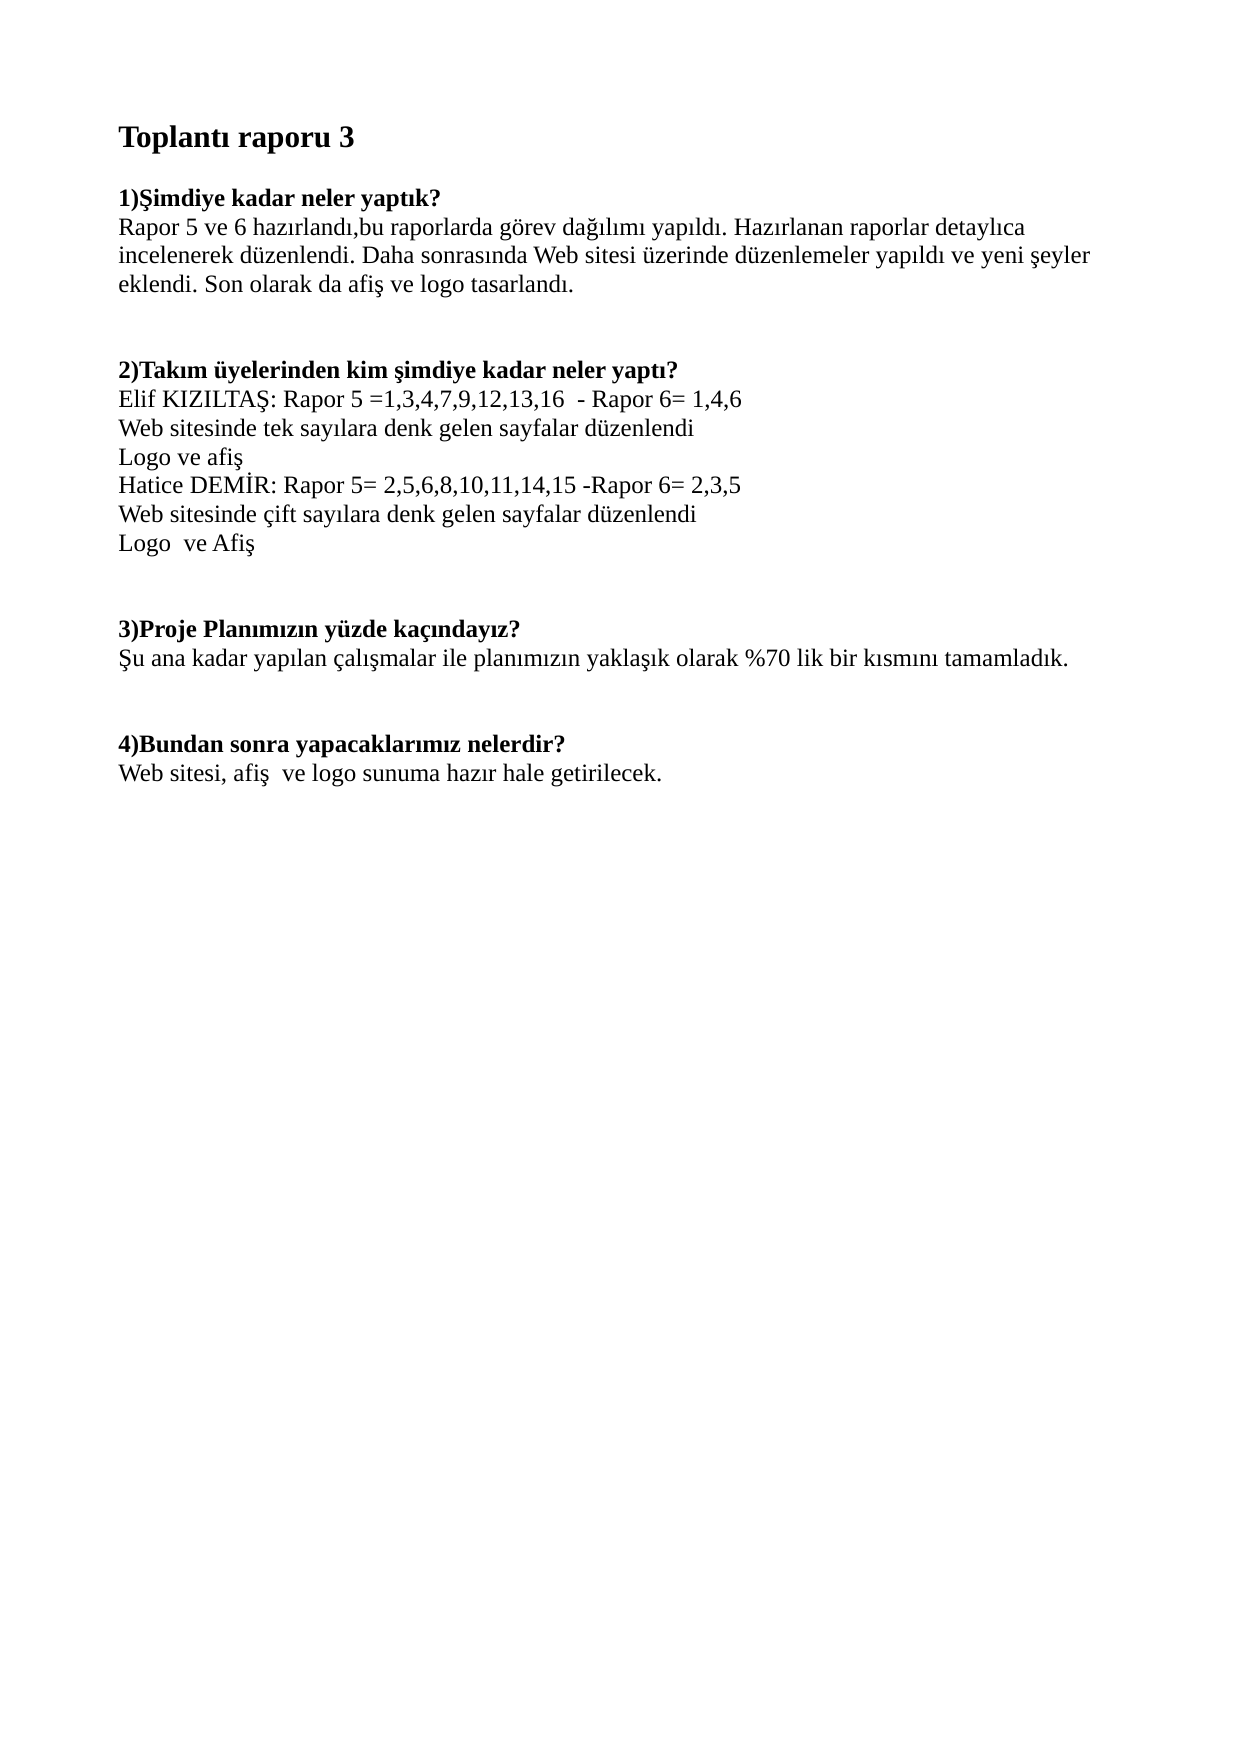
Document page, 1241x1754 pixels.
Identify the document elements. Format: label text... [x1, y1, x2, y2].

text Hatice DEMİR: Rapor 5= 2,5,6,8,10,11,14,15 -Rapor 6= 2,3,5 [118, 470, 1122, 499]
text Web sitesinde tek sayılara denk gelen sayfalar düzenlendi [118, 413, 1122, 442]
text 1)Şimdiye kadar neler yaptık? [118, 183, 1122, 212]
text Logo ve afiş [118, 442, 1122, 470]
text Logo ve Afiş [118, 528, 1122, 557]
text 4)Bundan sonra yapacaklarımız nelerdir? [118, 729, 1122, 758]
text 3)Proje Planımızın yüzde kaçındayız? [118, 614, 1122, 643]
text Web sitesi, afiş ve logo sunuma hazır hale getirilecek. [118, 758, 1122, 787]
text Rapor 5 ve 6 hazırlandı,bu raporlarda görev dağılımı yapıldı. Hazırlanan raporlar detaylıca incelenerek düzenlendi. Daha sonrasında Web sitesi üzerinde düzenlemeler yapıldı ve yeni şeyler eklendi. Son olarak da afiş ve logo tasarlandı. [118, 212, 1122, 298]
text Elif KIZILTAŞ: Rapor 5 =1,3,4,7,9,12,13,16 - Rapor 6= 1,4,6 [118, 384, 1122, 413]
text Web sitesinde çift sayılara denk gelen sayfalar düzenlendi [118, 499, 1122, 528]
text Şu ana kadar yapılan çalışmalar ile planımızın yaklaşık olarak %70 lik bir kısmını tamamladık. [118, 643, 1122, 672]
text 2)Takım üyelerinden kim şimdiye kadar neler yaptı? [118, 355, 1122, 384]
text Toplantı raporu 3 [118, 118, 1122, 154]
